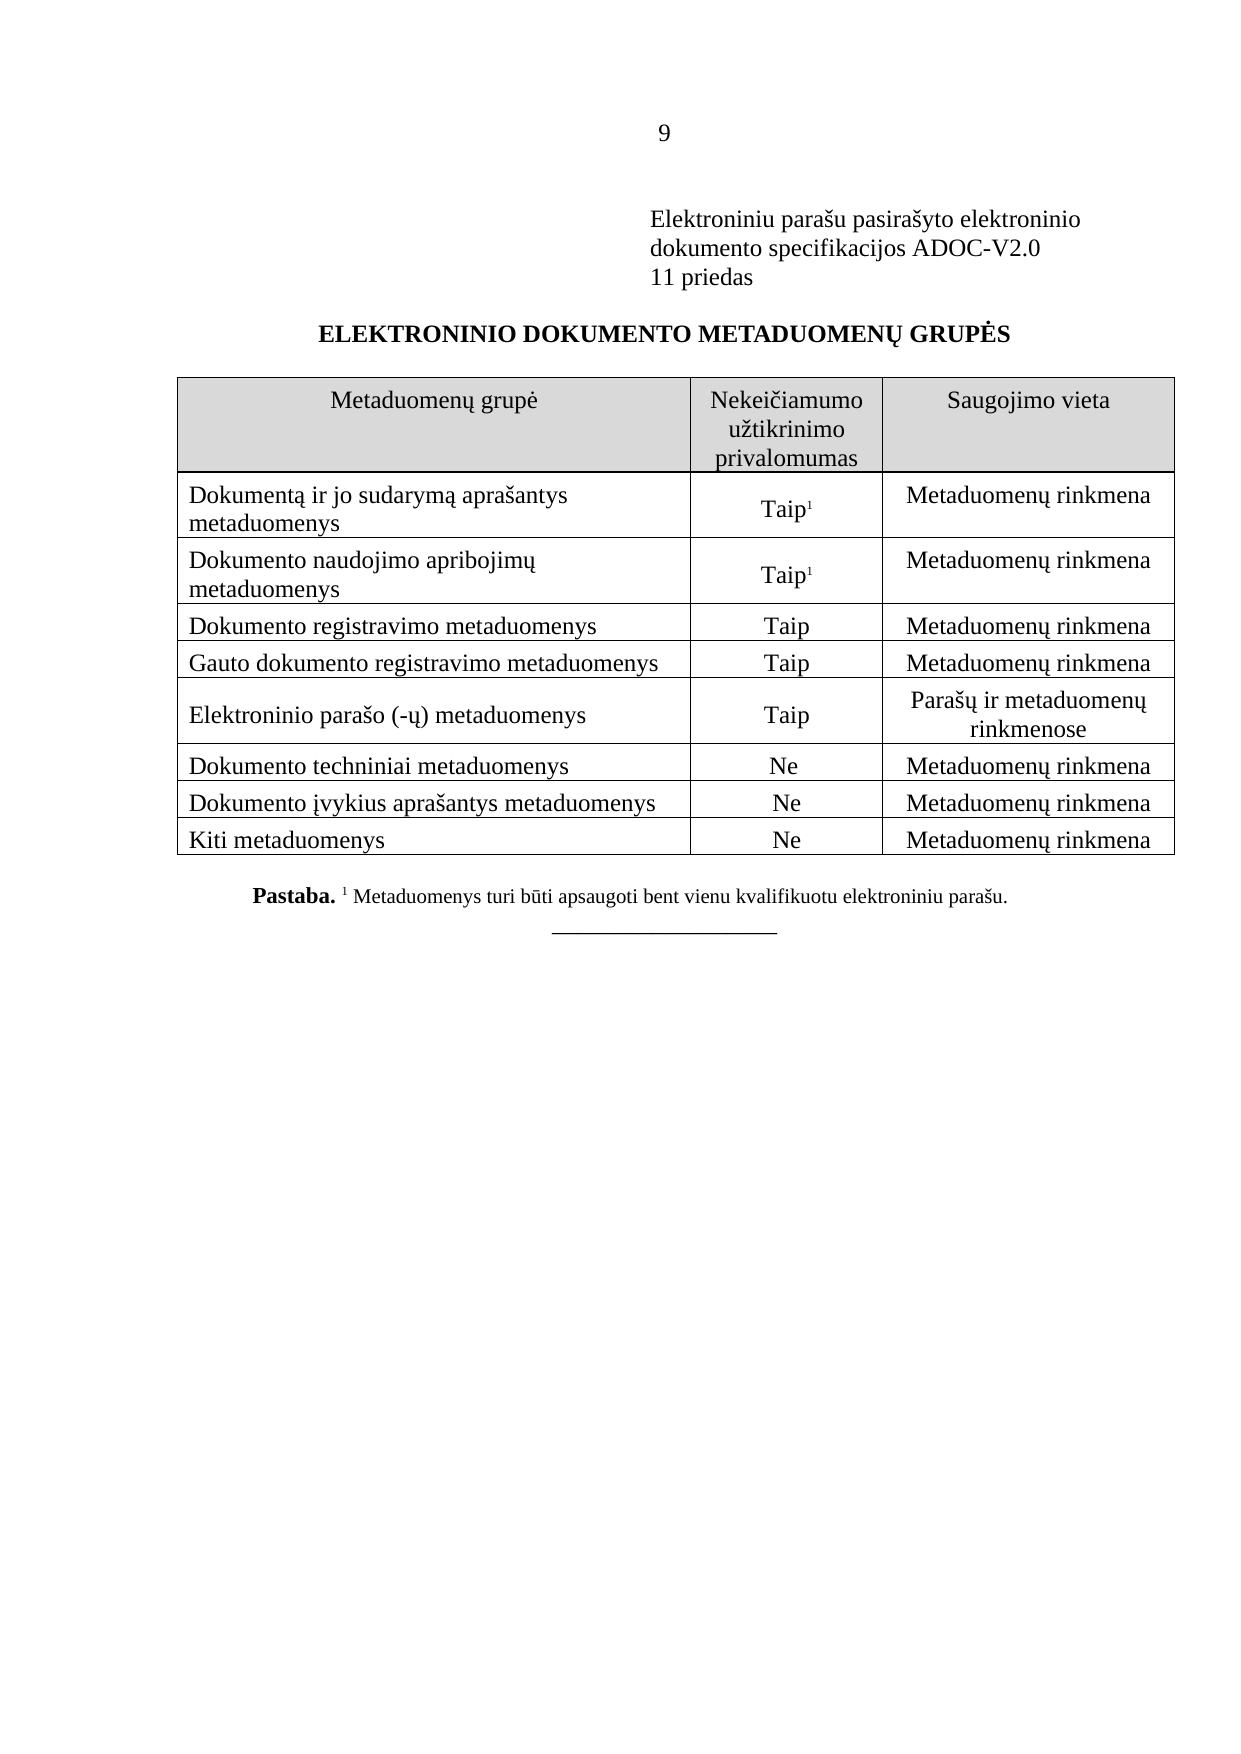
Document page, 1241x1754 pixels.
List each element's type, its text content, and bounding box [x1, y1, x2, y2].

text __________________ [177, 908, 1152, 937]
table_cell Parašų ir metaduomenų rinkmenose [883, 678, 1174, 743]
table_cell Taip [691, 641, 882, 677]
table_cell Dokumento techniniai metaduomenys [178, 744, 690, 780]
table_cell Elektroninio parašo (-ų) metaduomenys [178, 678, 690, 743]
text Elektroniniu parašu pasirašyto elektroninio dokumento specifikacijos ADOC-V2.0 [650, 204, 1152, 262]
table_cell Dokumento registravimo metaduomenys [178, 604, 690, 640]
table_cell Metaduomenų rinkmena [883, 473, 1174, 537]
table_cell Ne [691, 744, 882, 780]
table_header Saugojimo vieta [883, 378, 1174, 471]
table_cell Dokumento naudojimo apribojimų metaduomenys [178, 538, 690, 603]
table_cell Taip1 [691, 473, 882, 537]
table_cell Ne [691, 781, 882, 817]
table_cell Taip [691, 678, 882, 743]
table_cell Taip1 [691, 538, 882, 603]
table_cell Dokumentą ir jo sudarymą aprašantys metaduomenys [178, 473, 690, 537]
table_cell Metaduomenų rinkmena [883, 818, 1174, 854]
table_cell Taip [691, 604, 882, 640]
text 11 priedas [650, 262, 1163, 291]
table_cell Metaduomenų rinkmena [883, 781, 1174, 817]
text Pastaba. 1 Metaduomenys turi būti apsaugoti bent vienu kvalifikuotu elektroniniu parašu. [177, 882, 1152, 908]
table_cell Metaduomenų rinkmena [883, 604, 1174, 640]
table_cell Metaduomenų rinkmena [883, 744, 1174, 780]
table_cell Metaduomenų rinkmena [883, 538, 1174, 603]
table_header Nekeičiamumo užtikrinimo privalomumas [691, 378, 882, 471]
table_cell Metaduomenų rinkmena [883, 641, 1174, 677]
table_header Metaduomenų grupė [178, 378, 690, 471]
table_cell Dokumento įvykius aprašantys metaduomenys [178, 781, 690, 817]
table_cell Gauto dokumento registravimo metaduomenys [178, 641, 690, 677]
table_cell Kiti metaduomenys [178, 818, 690, 854]
text Elektroninio dokumento METADUOMENŲ grupės [177, 319, 1152, 348]
table_cell Ne [691, 818, 882, 854]
